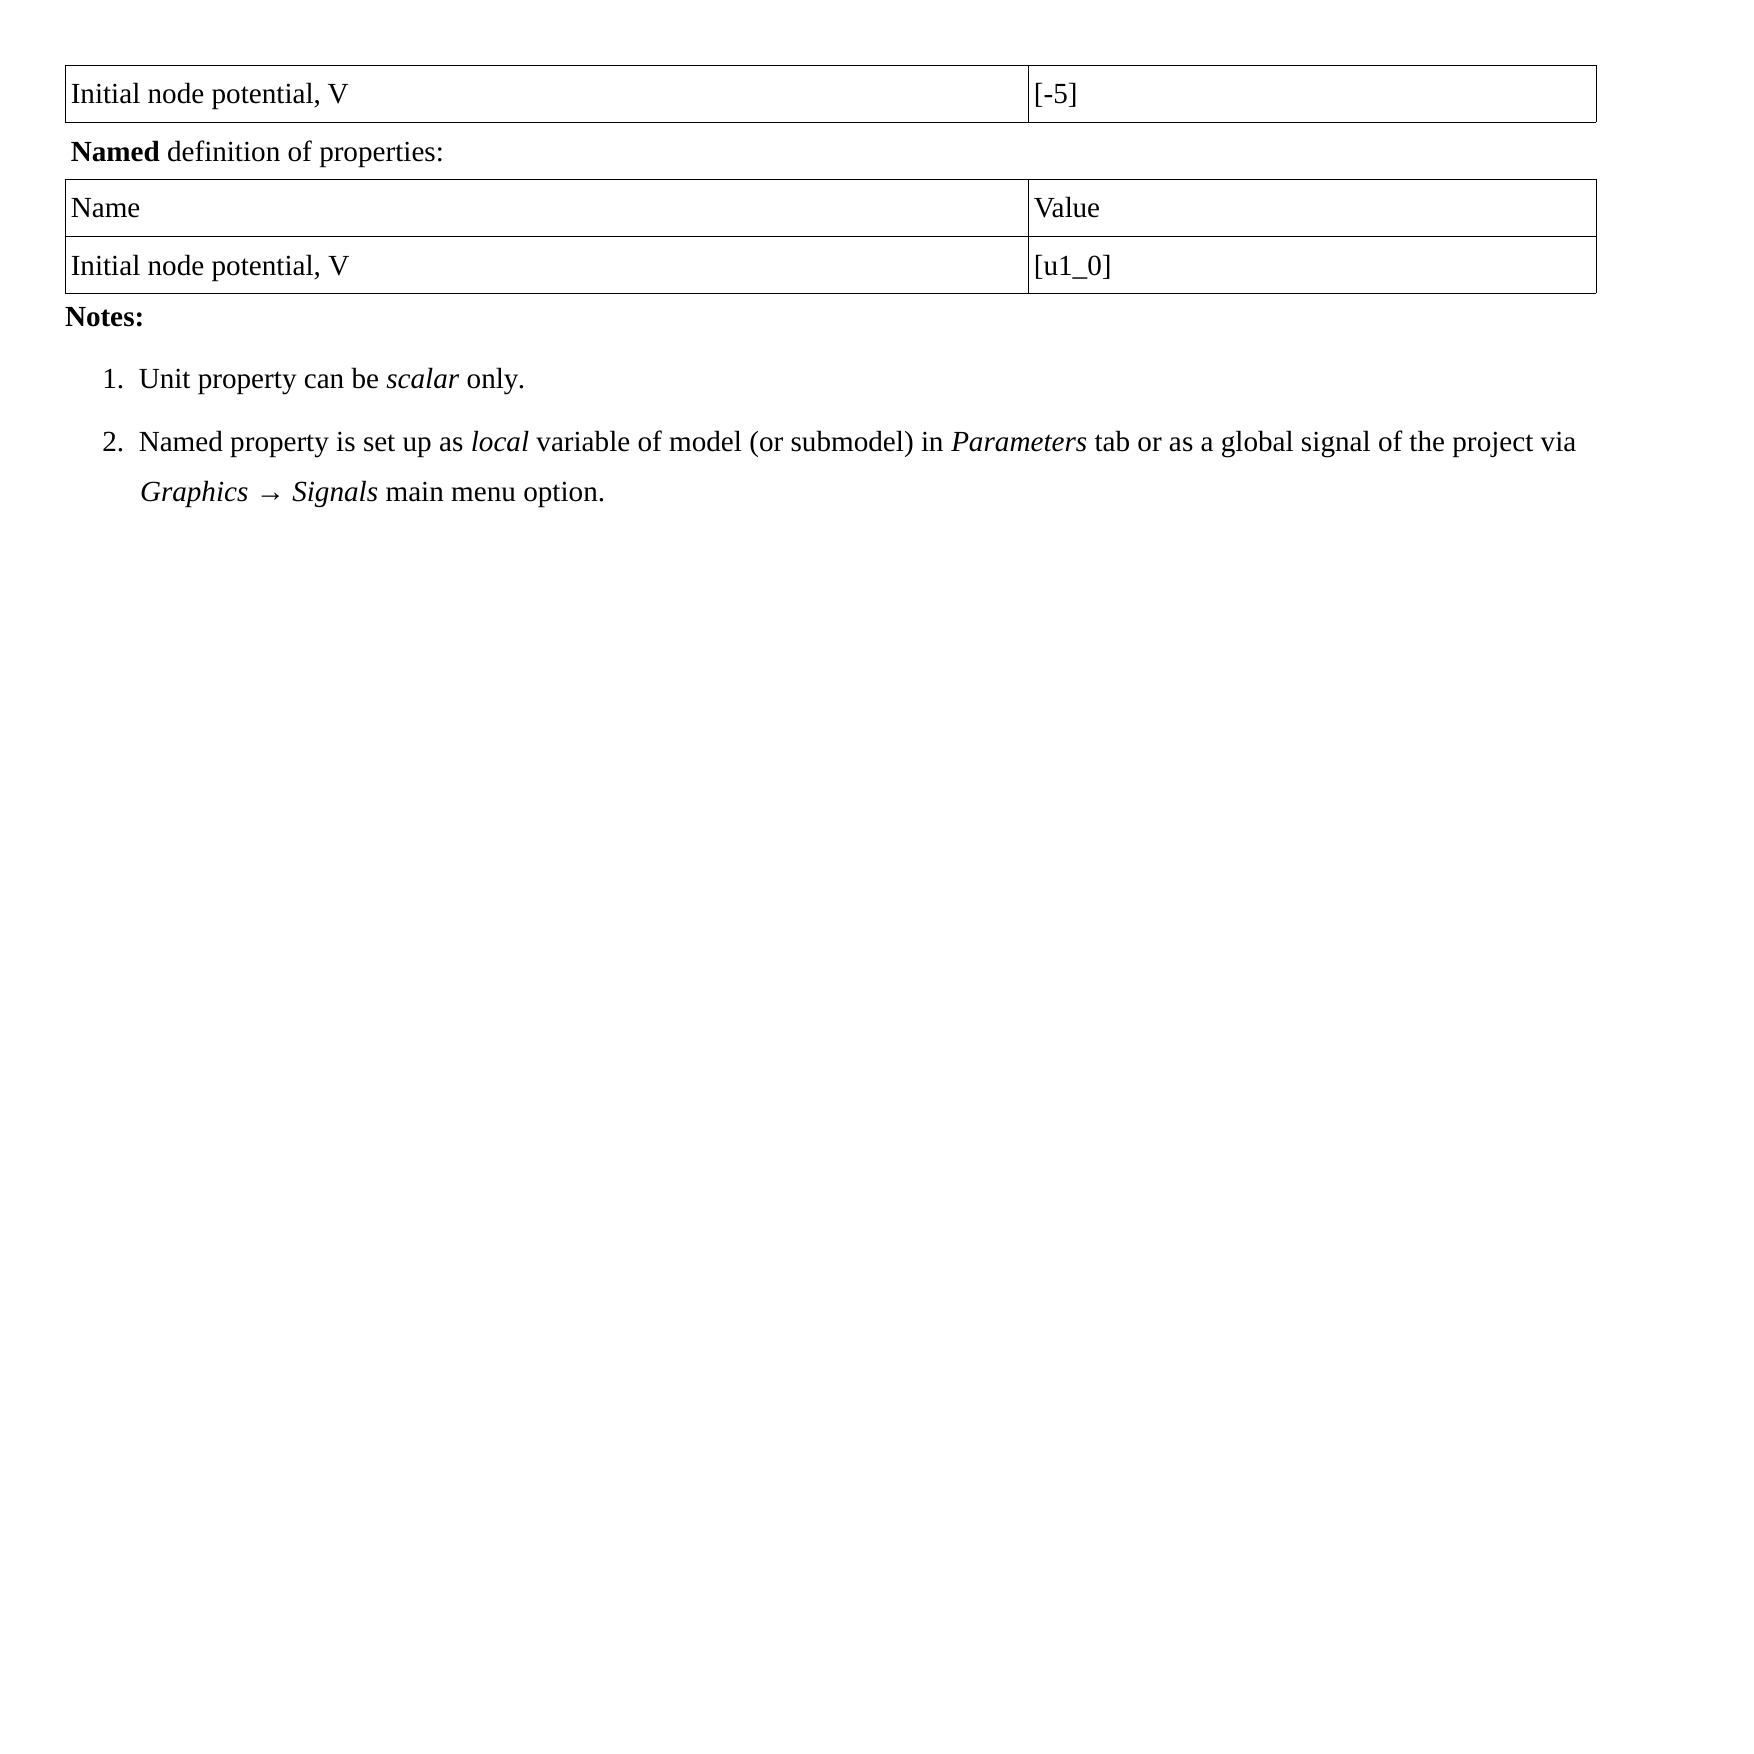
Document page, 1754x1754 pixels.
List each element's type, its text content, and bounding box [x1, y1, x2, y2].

table_cell Name [66, 180, 1028, 236]
table_cell [u1_0] [1029, 237, 1596, 293]
table_cell Initial node potential, V [66, 237, 1028, 293]
table_cell The unit implements and describes the balance equations for currents in the node along with calculation of nodal potential. The following equation is generated for each unit of this a type: where: is for potential of a considered node; is for values of potentials of nodes the considered node is connected with; is for coefficients of conductivity of elements connecting this (i-th) and adjacent (j-th) nodes; is for source current supplied to this node (i) from the adjacent node (j). After transformation, this equation acquires the appearance, which is used for modeling an electronic node: Internal structure of this unit is given in Figure 1: Figure 1 – Internal structure of unit “Electric circuit branching” Using indirect connection generating units from output 1 and output 2, to which the edges of electric circuit are connected, values for numbers of equations of adjacent nodes (NJ), coefficients of conductivity to adjacent nodes (KJ) and values of current of sources between the considered and adjacent nodes (Isrc.) are obtained. Then numbers of equations of adjacent nodes are multiplexed to a vector and the number of appropriate equation, which is generated by the equation number generating unit, is added to the vector end. In the similar manner values of coefficients of conductivity are multiplexed, then coefficients of conductivity are multiplied by -1 by means of unit “Amplifier”, and the sum of all conductivities, received from adjacent nodes and obtained by means of unit "Vector elements sum-up” (unit designated as “Diagonal coefficient”), is added as a last element of the sum vector of conductivities. Right parts of equations are formed as a sum of all currents of sources relative to adjacent nodes. At its output this unit uses indirect connection generating unit to generate the potential value (connection named U) and number of potential variable of this node in the vector of solutions of the system of linear equations (connection named NSELF). Property: Initial node potential, V – a number defining the initial value of potential in the node. Samples for filling in the dialog window for unit properties: Notes: Unit property can be scalar only. Named property is set up as local variable of model (or submodel) in Parameters tab or as a global signal of the project via Graphics → Signals main menu option. [59, 59, 1695, 520]
table_cell Initial node potential, V [66, 66, 1028, 122]
table_cell Named definition of properties: [65, 123, 1596, 179]
table_cell Value [1029, 180, 1596, 236]
table_cell [-5] [1029, 66, 1596, 122]
